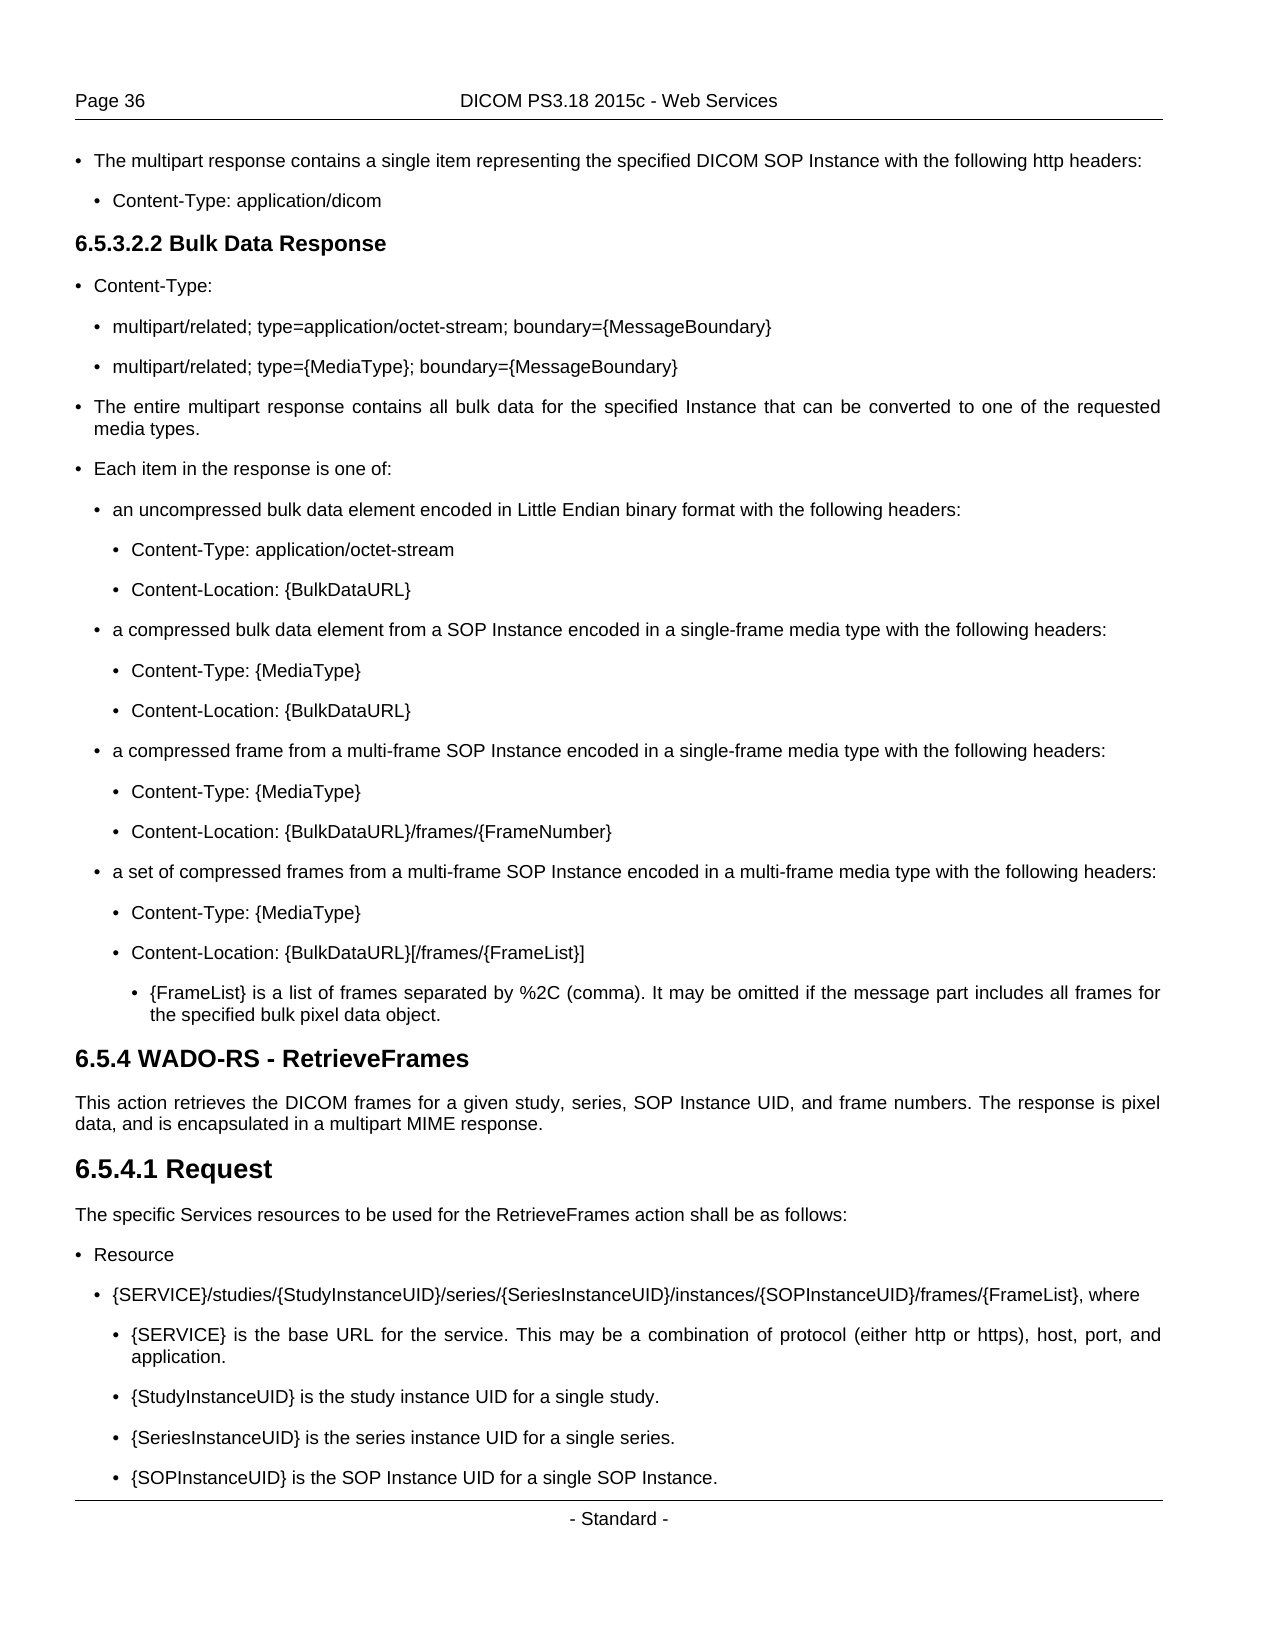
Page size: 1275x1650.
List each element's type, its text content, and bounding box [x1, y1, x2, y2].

list Each item in the response is one of: [75, 458, 1162, 479]
list Content-Type: {MediaType} [112, 659, 1162, 681]
list Content-Type: application/dicom [94, 190, 1162, 212]
list a compressed bulk data element from a SOP Instance encoded in a single-frame media type with the following headers: [94, 619, 1162, 641]
list Content-Type: {MediaType} [112, 901, 1162, 923]
list Content-Location: {BulkDataURL}[/frames/{FrameList}] [112, 942, 1162, 963]
text The specific Services resources to be used for the RetrieveFrames action shall be as follows: [75, 1203, 1162, 1225]
list The entire multipart response contains all bulk data for the specified Instance that can be converted to one of the requested media types. [75, 396, 1162, 439]
list Content-Location: {BulkDataURL} [112, 579, 1162, 601]
list The multipart response contains a single item representing the specified DICOM SOP Instance with the following http headers: [75, 150, 1162, 172]
list Content-Type: {MediaType} [112, 781, 1162, 802]
list {SOPInstanceUID} is the SOP Instance UID for a single SOP Instance. [112, 1467, 1162, 1488]
list {StudyInstanceUID} is the study instance UID for a single study. [112, 1386, 1162, 1408]
list Content-Type: [75, 275, 1162, 297]
text 6.5.4.1 Request [75, 1153, 1162, 1184]
text 6.5.4 WADO-RS - RetrieveFrames [75, 1044, 1162, 1073]
list multipart/related; type=application/octet-stream; boundary={MessageBoundary} [94, 316, 1162, 337]
list Content-Location: {BulkDataURL} [112, 700, 1162, 721]
list Content-Type: application/octet-stream [112, 539, 1162, 560]
list {SeriesInstanceUID} is the series instance UID for a single series. [112, 1426, 1162, 1448]
text This action retrieves the DICOM frames for a given study, series, SOP Instance UID, and frame numbers. The response is pixel data, and is encapsulated in a multipart MIME response. [75, 1091, 1162, 1134]
list {FrameList} is a list of frames separated by %2C (comma). It may be omitted if the message part includes all frames for the specified bulk pixel data object. [131, 982, 1162, 1025]
text 6.5.3.2.2 Bulk Data Response [75, 231, 1162, 256]
list an uncompressed bulk data element encoded in Little Endian binary format with the following headers: [94, 498, 1162, 520]
list Resource [75, 1244, 1162, 1265]
list {SERVICE} is the base URL for the service. This may be a combination of protocol (either http or https), host, port, and application. [112, 1324, 1162, 1367]
list Content-Location: {BulkDataURL}/frames/{FrameNumber} [112, 821, 1162, 842]
list a set of compressed frames from a multi-frame SOP Instance encoded in a multi-frame media type with the following headers: [94, 861, 1162, 883]
list multipart/related; type={MediaType}; boundary={MessageBoundary} [94, 356, 1162, 377]
list {SERVICE}/studies/{StudyInstanceUID}/series/{SeriesInstanceUID}/instances/{SOPInstanceUID}/frames/{FrameList}, where [94, 1284, 1162, 1306]
list a compressed frame from a multi-frame SOP Instance encoded in a single-frame media type with the following headers: [94, 740, 1162, 762]
